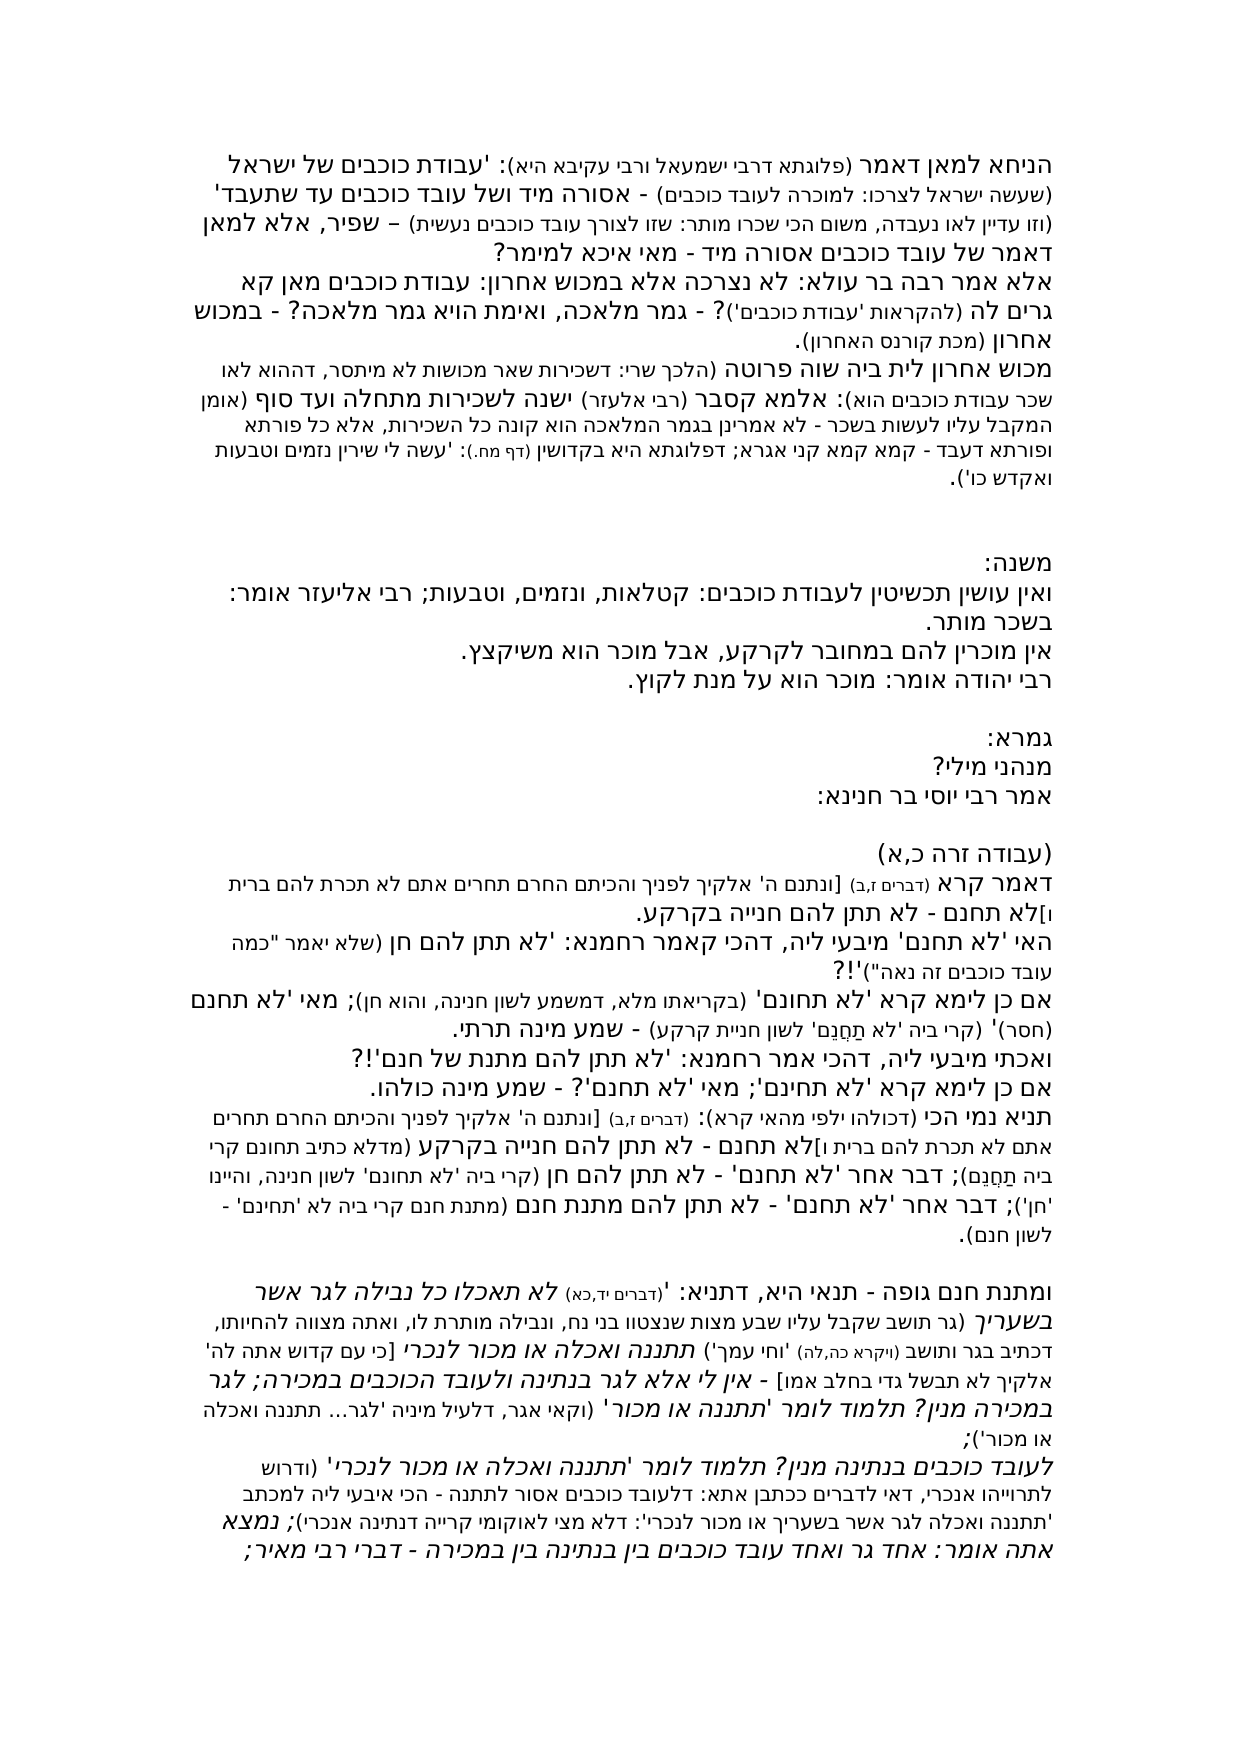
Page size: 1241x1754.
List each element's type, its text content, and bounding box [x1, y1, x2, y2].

text רבי יהודה אומר: מוכר הוא על מנת לקוץ. [187, 665, 1053, 694]
text מנהני מילי? [187, 752, 1053, 782]
text מכוש אחרון לית ביה שוה פרוטה (הלכך שרי: דשכירות שאר מכושות לא מיתסר, דההוא לאו שכר עבודת כוכבים הוא): אלמא קסבר (רבי אלעזר) ישנה לשכירות מתחלה ועד סוף (אומן המקבל עליו לעשות בשכר - לא אמרינן בגמר המלאכה הוא קונה כל השכירות, אלא כל פורתא ופורתא דעבד - קמא קמא קני אגרא; דפלוגתא היא בקדושין (דף מח.): 'עשה לי שירין נזמים וטבעות ואקדש כו'). [187, 355, 1053, 491]
text אלא אמר רבה בר עולא: לא נצרכה אלא במכוש אחרון: עבודת כוכבים מאן קא גרים לה (להקראות 'עבודת כוכבים')? - גמר מלאכה, ואימת הויא גמר מלאכה? - במכוש אחרון (מכת קורנס האחרון). [187, 267, 1053, 355]
text אמר רבי יוסי בר חנינא: [187, 782, 1053, 811]
text משנה: [187, 548, 1053, 578]
text ואכתי מיבעי ליה, דהכי אמר רחמנא: 'לא תתן להם מתנת של חנם'!? [187, 1044, 1053, 1073]
text ואין עושין תכשיטין לעבודת כוכבים: קטלאות, ונזמים, וטבעות; רבי אליעזר אומר: בשכר מותר. [187, 578, 1053, 636]
text גמרא: [187, 723, 1053, 752]
text האי 'לא תחנם' מיבעי ליה, דהכי קאמר רחמנא: 'לא תתן להם חן (שלא יאמר "כמה עובד כוכבים זה נאה")'!? [187, 927, 1053, 985]
text לעובד כוכבים בנתינה מנין? תלמוד לומר 'תתננה ואכלה או מכור לנכרי' (ודרוש לתרוייהו אנכרי, דאי לדברים ככתבן אתא: דלעובד כוכבים אסור לתתנה - הכי איבעי ליה למכתב 'תתננה ואכלה לגר אשר בשעריך או מכור לנכרי': דלא מצי לאוקומי קרייה דנתינה אנכרי); נמצא אתה אומר: אחד גר ואחד עובד כוכבים בין בנתינה בין במכירה - דברי רבי מאיר; [187, 1452, 1053, 1564]
text דאמר קרא (דברים ז,ב) [ונתנם ה' אלקיך לפניך והכיתם החרם תחרים אתם לא תכרת להם ברית ו]לא תחנם - לא תתן להם חנייה בקרקע. [187, 869, 1053, 927]
text הניחא למאן דאמר (פלוגתא דרבי ישמעאל ורבי עקיבא היא): 'עבודת כוכבים של ישראל (שעשה ישראל לצרכו: למוכרה לעובד כוכבים) - אסורה מיד ושל עובד כוכבים עד שתעבד' (וזו עדיין לאו נעבדה, משום הכי שכרו מותר: שזו לצורך עובד כוכבים נעשית) – שפיר, אלא למאן דאמר של עובד כוכבים אסורה מיד - מאי איכא למימר? [187, 150, 1053, 267]
text תניא נמי הכי (דכולהו ילפי מהאי קרא): (דברים ז,ב) [ונתנם ה' אלקיך לפניך והכיתם החרם תחרים אתם לא תכרת להם ברית ו]לא תחנם - לא תתן להם חנייה בקרקע (מדלא כתיב תחונם קרי ביה תַחֲנֵם); דבר אחר 'לא תחנם' - לא תתן להם חן (קרי ביה 'לא תחונם' לשון חנינה, והיינו 'חן'); דבר אחר 'לא תחנם' - לא תתן להם מתנת חנם (מתנת חנם קרי ביה לא 'תחינם' - לשון חנם). [187, 1102, 1053, 1248]
text ומתנת חנם גופה - תנאי היא, דתניא: '(דברים יד,כא) לא תאכלו כל נבילה לגר אשר בשעריך (גר תושב שקבל עליו שבע מצות שנצטוו בני נח, ונבילה מותרת לו, ואתה מצווה להחיותו, דכתיב בגר ותושב (ויקרא כה,לה) 'וחי עמך') תתננה ואכלה או מכור לנכרי [כי עם קדוש אתה לה' אלקיך לא תבשל גדי בחלב אמו] - אין לי אלא לגר בנתינה ולעובד הכוכבים במכירה; לגר במכירה מנין? תלמוד לומר 'תתננה או מכור' (וקאי אגר, דלעיל מיניה 'לגר... תתננה ואכלה או מכור'); [187, 1277, 1053, 1452]
text אם כן לימא קרא 'לא תחונם' (בקריאתו מלא, דמשמע לשון חנינה, והוא חן); מאי 'לא תחנם (חסר)' (קרי ביה 'לא תַחֲנֵם' לשון חניית קרקע) - שמע מינה תרתי. [187, 985, 1053, 1044]
text (עבודה זרה כ,א) [187, 839, 1053, 869]
text אין מוכרין להם במחובר לקרקע, אבל מוכר הוא משיקצץ. [187, 636, 1053, 665]
text אם כן לימא קרא 'לא תחינם'; מאי 'לא תחנם'? - שמע מינה כולהו. [187, 1073, 1053, 1102]
